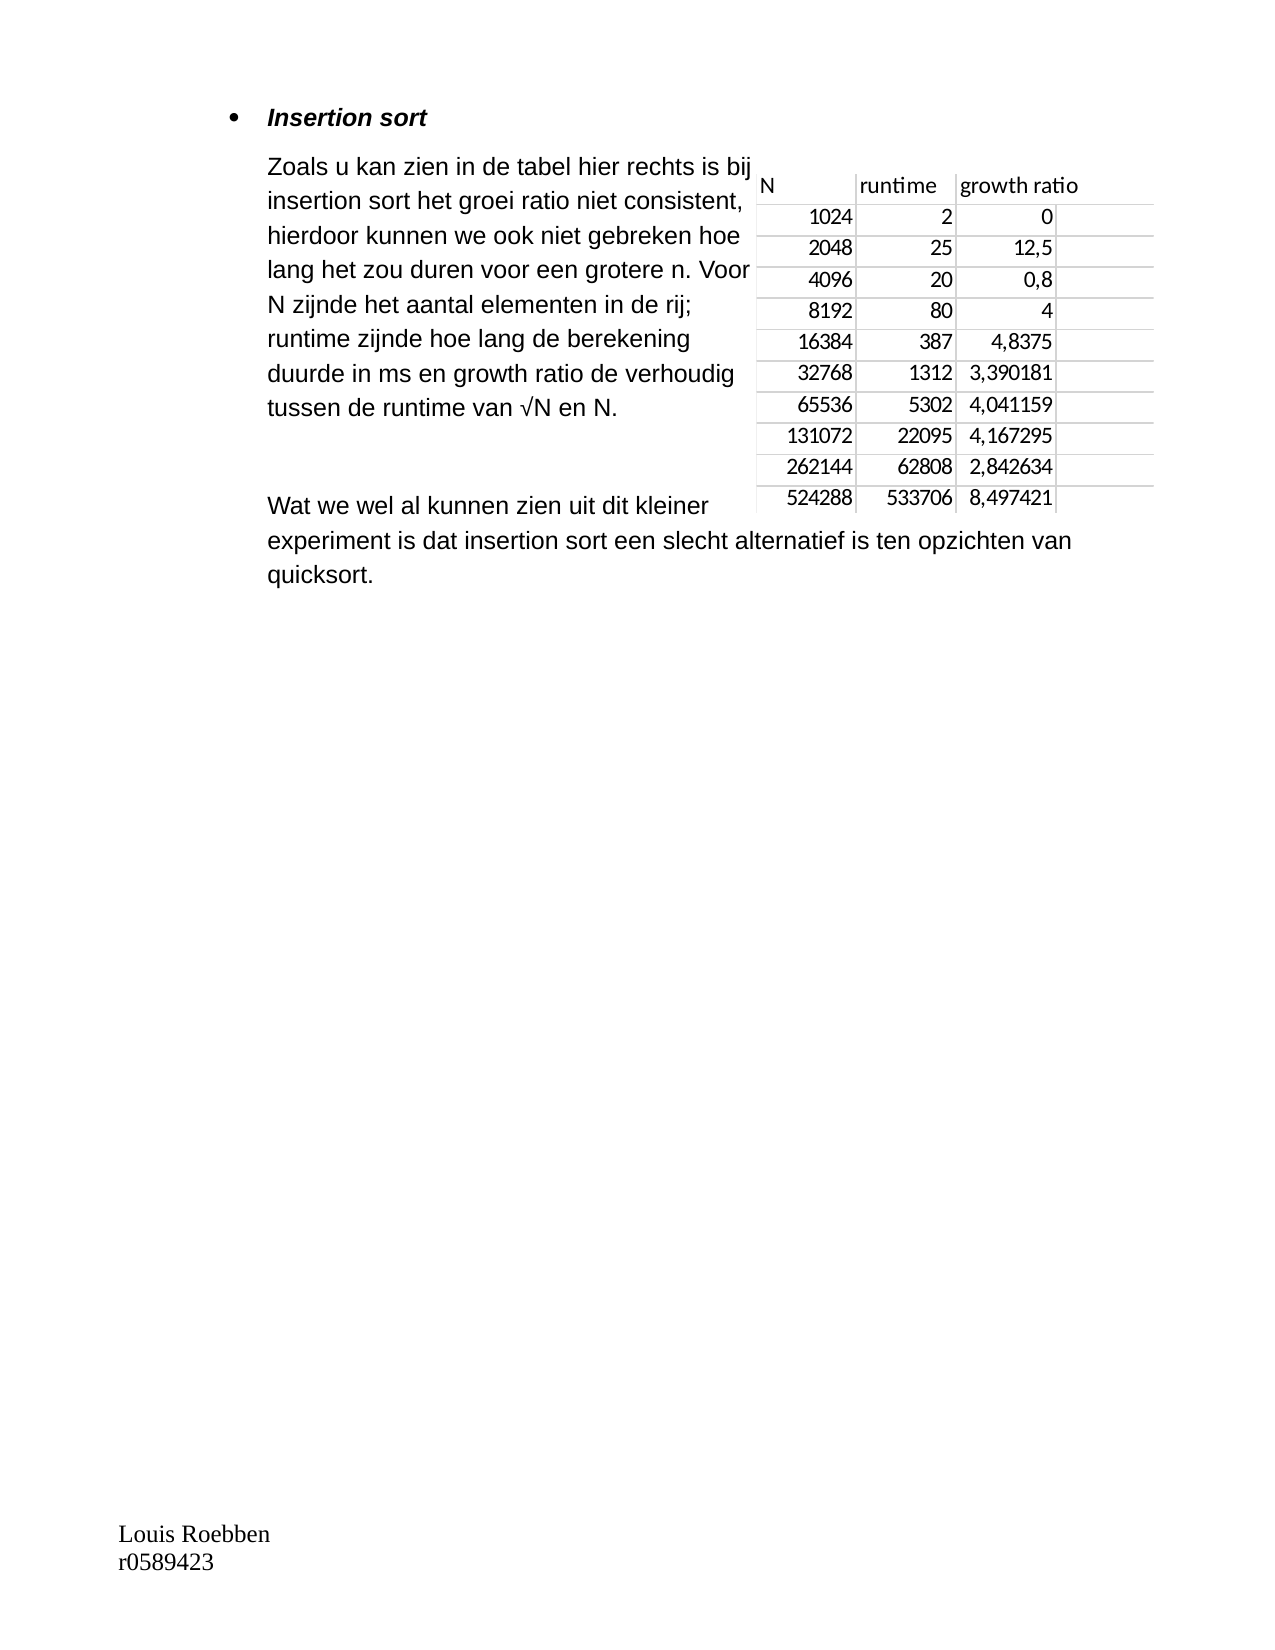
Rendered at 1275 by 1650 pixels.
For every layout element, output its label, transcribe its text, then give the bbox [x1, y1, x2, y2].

text Zoals u kan zien in de tabel hier rechts is bij insertion sort het groei ratio niet consistent, hierdoor kunnen we ook niet gebreken hoe lang het zou duren voor een grotere n. Voor N zijnde het aantal elementen in de rij; runtime zijnde hoe lang de berekening duurde in ms en growth ratio de verhoudig tussen de runtime van √N en N. [267, 152, 1157, 422]
text Wat we wel al kunnen zien uit dit kleiner experiment is dat insertion sort een slecht alternatief is ten opzichten van quicksort. [267, 491, 1157, 589]
list Insertion sort [229, 102, 1157, 131]
